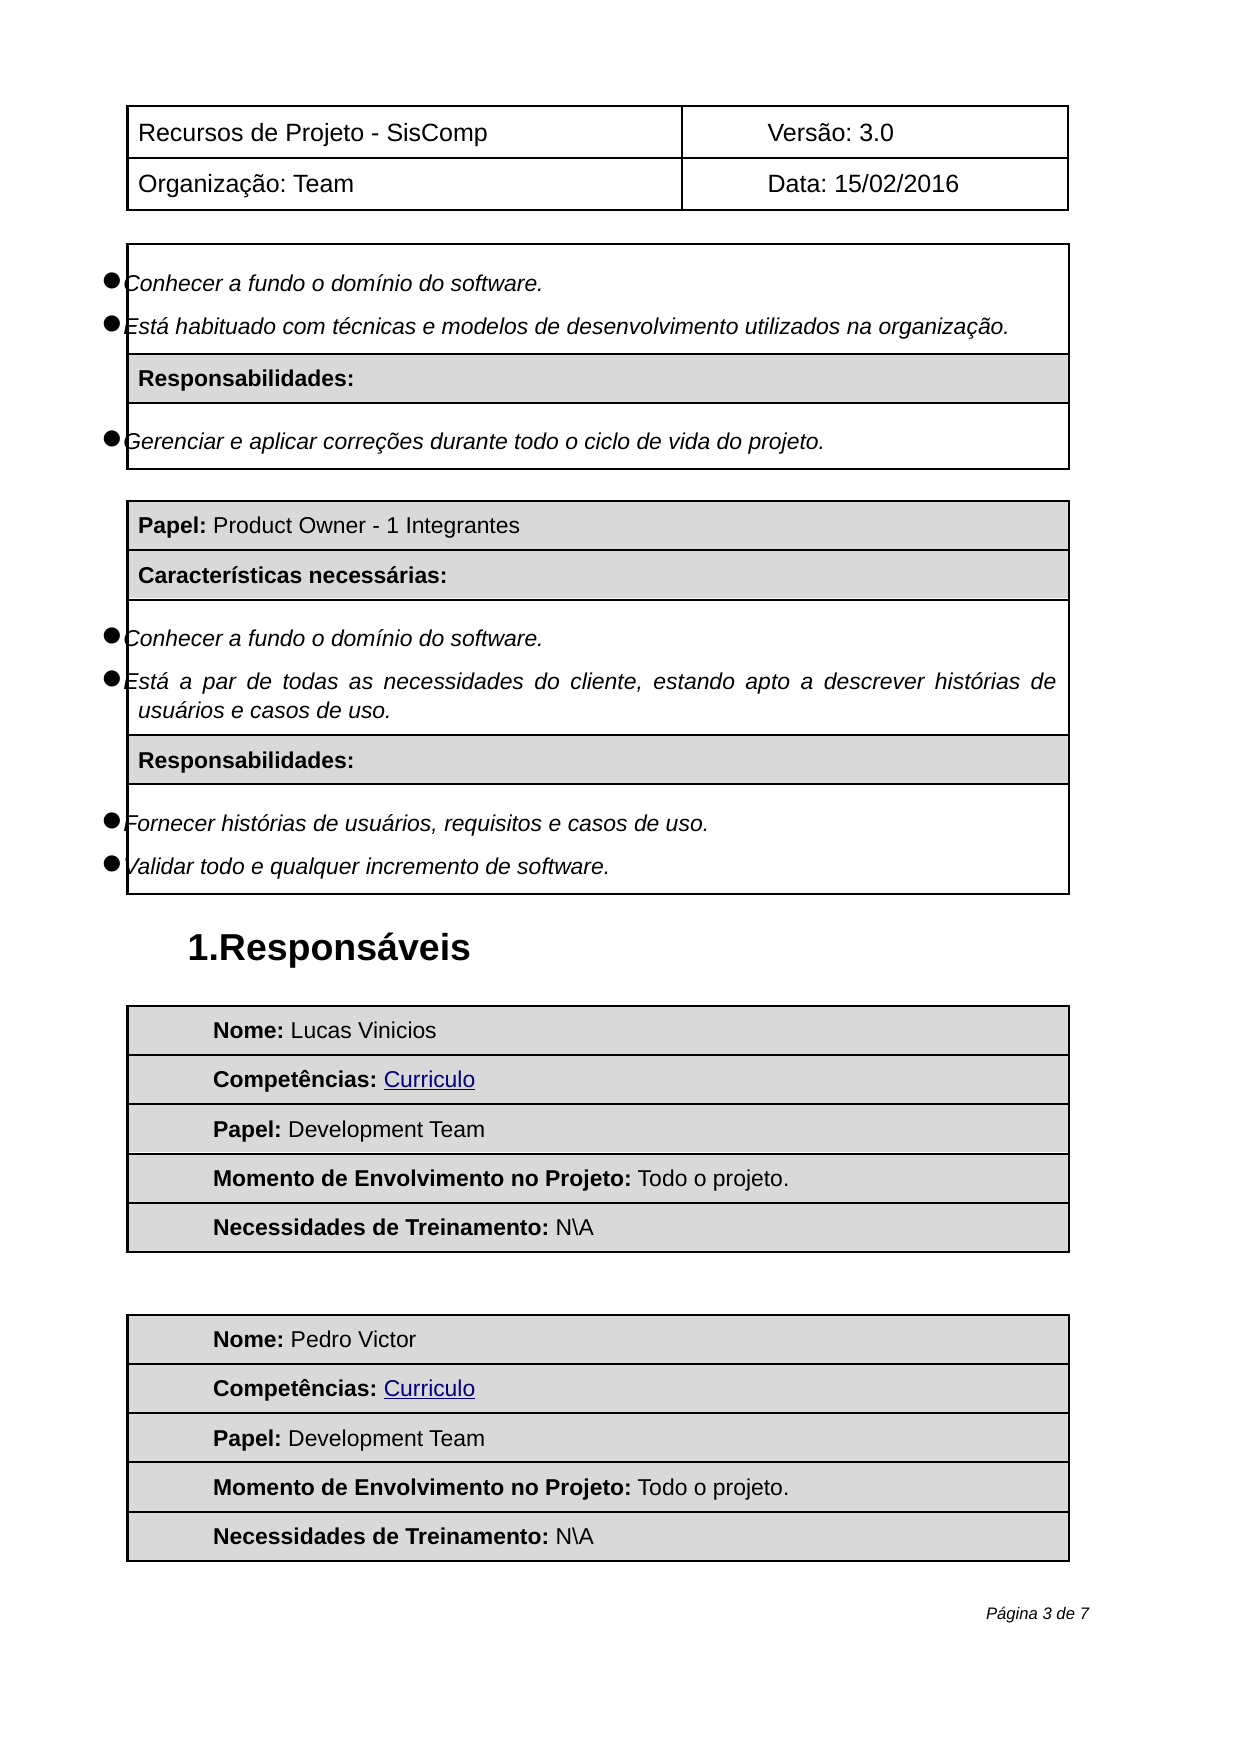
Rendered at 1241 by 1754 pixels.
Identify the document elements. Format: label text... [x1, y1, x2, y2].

table_header Papel: Product Owner - 1 Integrantes [129, 502, 1068, 549]
table_header Nome: Lucas Vinicios [129, 1007, 1068, 1054]
table_cell Necessidades de Treinamento: N\A [129, 1204, 1068, 1251]
table_cell Necessidades de Treinamento: N\A [129, 1513, 1068, 1560]
table_cell Responsabilidades: [129, 736, 1068, 783]
table_cell Competências: Curriculo [129, 1056, 1068, 1103]
table_cell Papel: Development Team [129, 1105, 1068, 1152]
table_header Nome: Pedro Victor [129, 1316, 1068, 1363]
table_cell Gerenciar e aplicar correções durante todo o ciclo de vida do projeto. [129, 404, 1068, 468]
table_cell Características necessárias: [129, 551, 1068, 598]
table_cell Conhecer a fundo o domínio do software. Está a par de todas as necessidades do cliente, estando apto a descrever histórias de usuários e casos de uso. [129, 601, 1068, 734]
table_cell Momento de Envolvimento no Projeto: Todo o projeto. [129, 1463, 1068, 1511]
table_cell Fornecer histórias de usuários, requisitos e casos de uso. Validar todo e qualquer incremento de software. [129, 785, 1068, 892]
list Responsáveis [150, 925, 1090, 968]
table_cell Competências: Curriculo [129, 1365, 1068, 1412]
table_cell Conhecer a fundo o domínio do software. Está habituado com técnicas e modelos de desenvolvimento utilizados na organização. [129, 245, 1068, 352]
table_cell Responsabilidades: [129, 355, 1068, 402]
table_cell Papel: Development Team [129, 1414, 1068, 1461]
table_cell Momento de Envolvimento no Projeto: Todo o projeto. [129, 1155, 1068, 1202]
